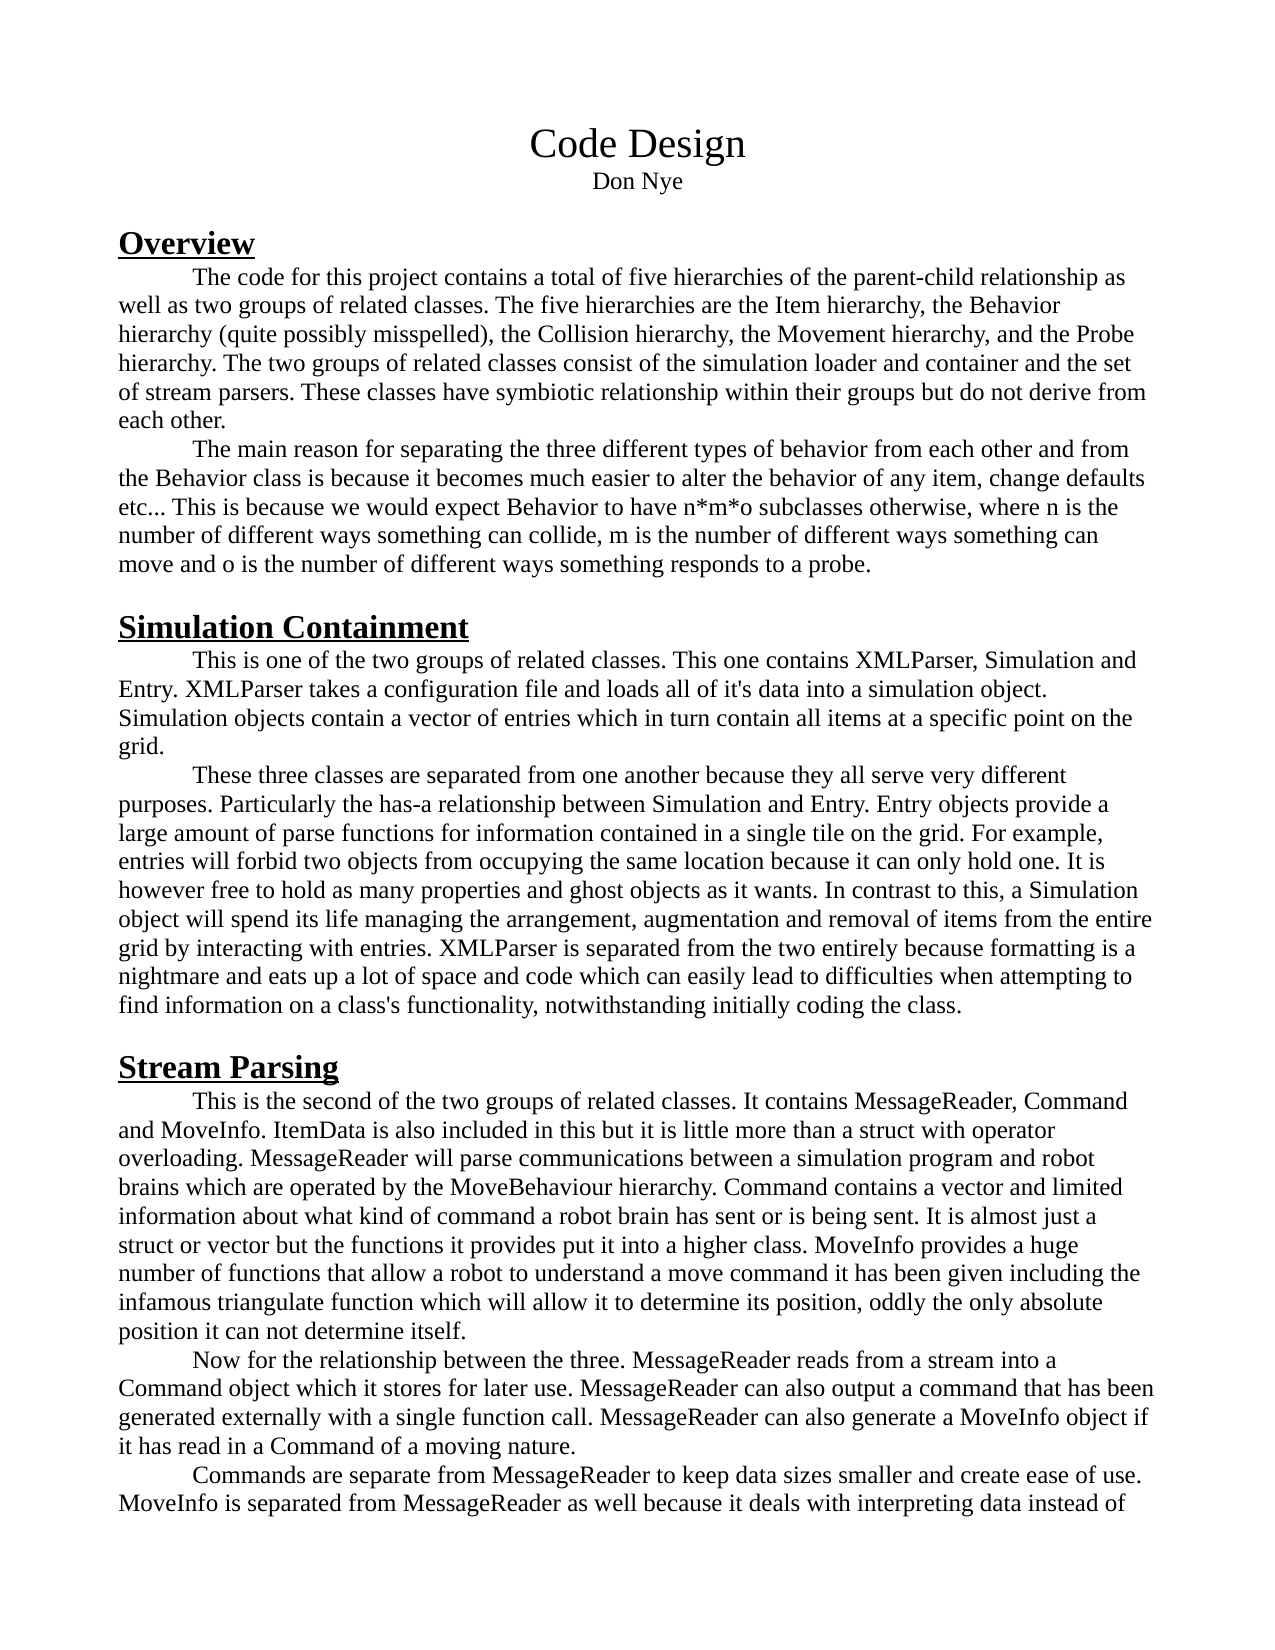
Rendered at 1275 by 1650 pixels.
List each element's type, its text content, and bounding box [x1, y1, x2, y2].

text Overview [118, 223, 1157, 262]
text Don Nye [118, 166, 1157, 195]
text Now for the relationship between the three. MessageReader reads from a stream into a Command object which it stores for later use. MessageReader can also output a command that has been generated externally with a single function call. MessageReader can also generate a MoveInfo object if it has read in a Command of a moving nature. [118, 1345, 1157, 1460]
text These three classes are separated from one another because they all serve very different purposes. Particularly the has-a relationship between Simulation and Entry. Entry objects provide a large amount of parse functions for information contained in a single tile on the grid. For example, entries will forbid two objects from occupying the same location because it can only hold one. It is however free to hold as many properties and ghost objects as it wants. In contrast to this, a Simulation object will spend its life managing the arrangement, augmentation and removal of items from the entire grid by interacting with entries. XMLParser is separated from the two entirely because formatting is a nightmare and eats up a lot of space and code which can easily lead to difficulties when attempting to find information on a class's functionality, notwithstanding initially coding the class. [118, 760, 1157, 1019]
text This is one of the two groups of related classes. This one contains XMLParser, Simulation and Entry. XMLParser takes a configuration file and loads all of it's data into a simulation object. Simulation objects contain a vector of entries which in turn contain all items at a specific point on the grid. [118, 645, 1157, 760]
text The main reason for separating the three different types of behavior from each other and from the Behavior class is because it becomes much easier to alter the behavior of any item, change defaults etc... This is because we would expect Behavior to have n*m*o subclasses otherwise, where n is the number of different ways something can collide, m is the number of different ways something can move and o is the number of different ways something responds to a probe. [118, 434, 1157, 578]
text The code for this project contains a total of five hierarchies of the parent-child relationship as well as two groups of related classes. The five hierarchies are the Item hierarchy, the Behavior hierarchy (quite possibly misspelled), the Collision hierarchy, the Movement hierarchy, and the Probe hierarchy. The two groups of related classes consist of the simulation loader and container and the set of stream parsers. These classes have symbiotic relationship within their groups but do not derive from each other. [118, 262, 1157, 434]
text Commands are separate from MessageReader to keep data sizes smaller and create ease of use. MoveInfo is separated from MessageReader as well because it deals with interpreting data instead of [118, 1460, 1157, 1517]
text Stream Parsing [118, 1048, 1157, 1086]
text Simulation Containment [118, 607, 1157, 645]
text Code Design [118, 118, 1157, 166]
text This is the second of the two groups of related classes. It contains MessageReader, Command and MoveInfo. ItemData is also included in this but it is little more than a struct with operator overloading. MessageReader will parse communications between a simulation program and robot brains which are operated by the MoveBehaviour hierarchy. Command contains a vector and limited information about what kind of command a robot brain has sent or is being sent. It is almost just a struct or vector but the functions it provides put it into a higher class. MoveInfo provides a huge number of functions that allow a robot to understand a move command it has been given including the infamous triangulate function which will allow it to determine its position, oddly the only absolute position it can not determine itself. [118, 1086, 1157, 1345]
